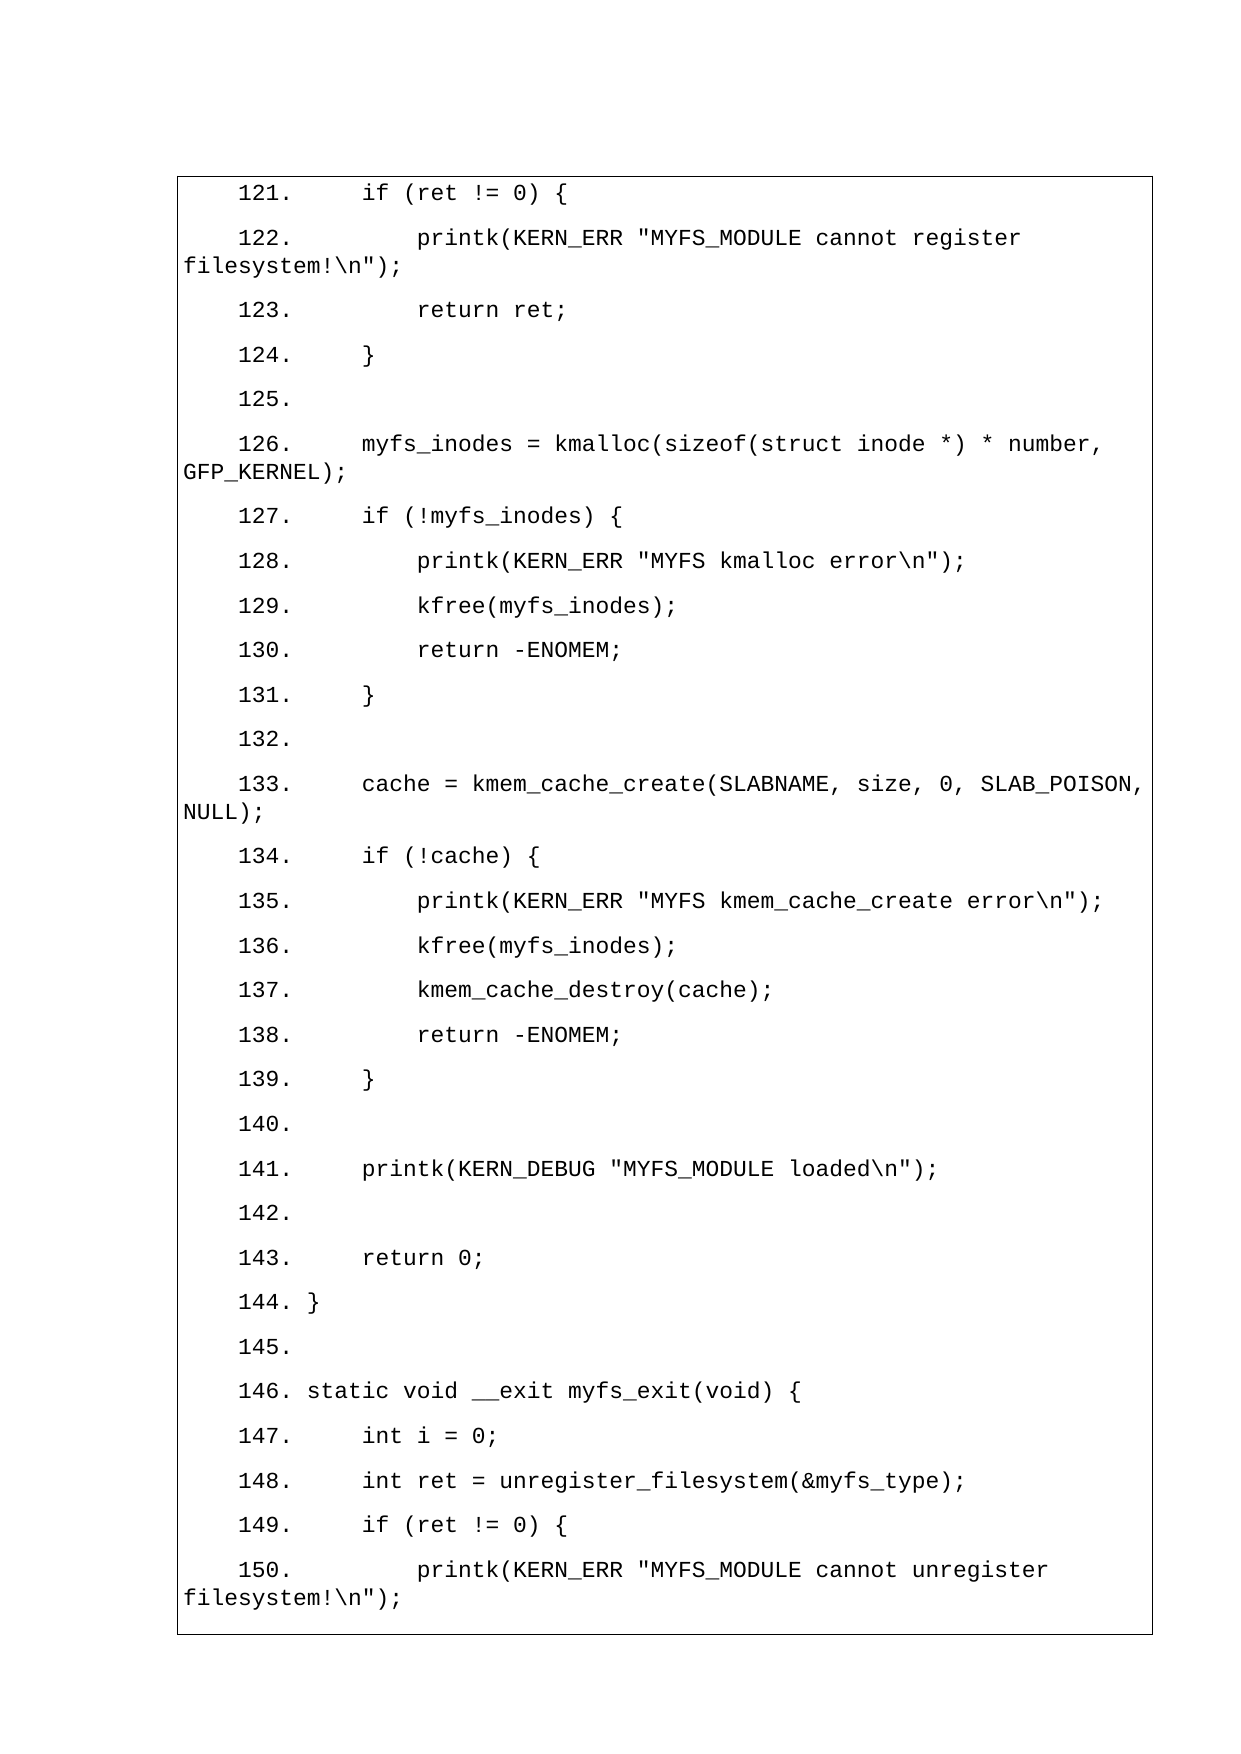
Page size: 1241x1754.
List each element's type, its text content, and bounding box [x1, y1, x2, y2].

table_header 121. if (ret != 0) { 122. printk(KERN_ERR "MYFS_MODULE cannot register filesystem!\n"); 123. return ret; 124. } 125. 126. myfs_inodes = kmalloc(sizeof(struct inode *) * number, GFP_KERNEL); 127. if (!myfs_inodes) { 128. printk(KERN_ERR "MYFS kmalloc error\n"); 129. kfree(myfs_inodes); 130. return -ENOMEM; 131. } 132. 133. cache = kmem_cache_create(SLABNAME, size, 0, SLAB_POISON, NULL); 134. if (!cache) { 135. printk(KERN_ERR "MYFS kmem_cache_create error\n"); 136. kfree(myfs_inodes); 137. kmem_cache_destroy(cache); 138. return -ENOMEM; 139. } 140. 141. printk(KERN_DEBUG "MYFS_MODULE loaded\n"); 142. 143. return 0; 144. } 145. 146. static void __exit myfs_exit(void) { 147. int i = 0; 148. int ret = unregister_filesystem(&myfs_type); 149. if (ret != 0) { 150. printk(KERN_ERR "MYFS_MODULE cannot unregister filesystem!\n"); [178, 177, 1152, 1634]
